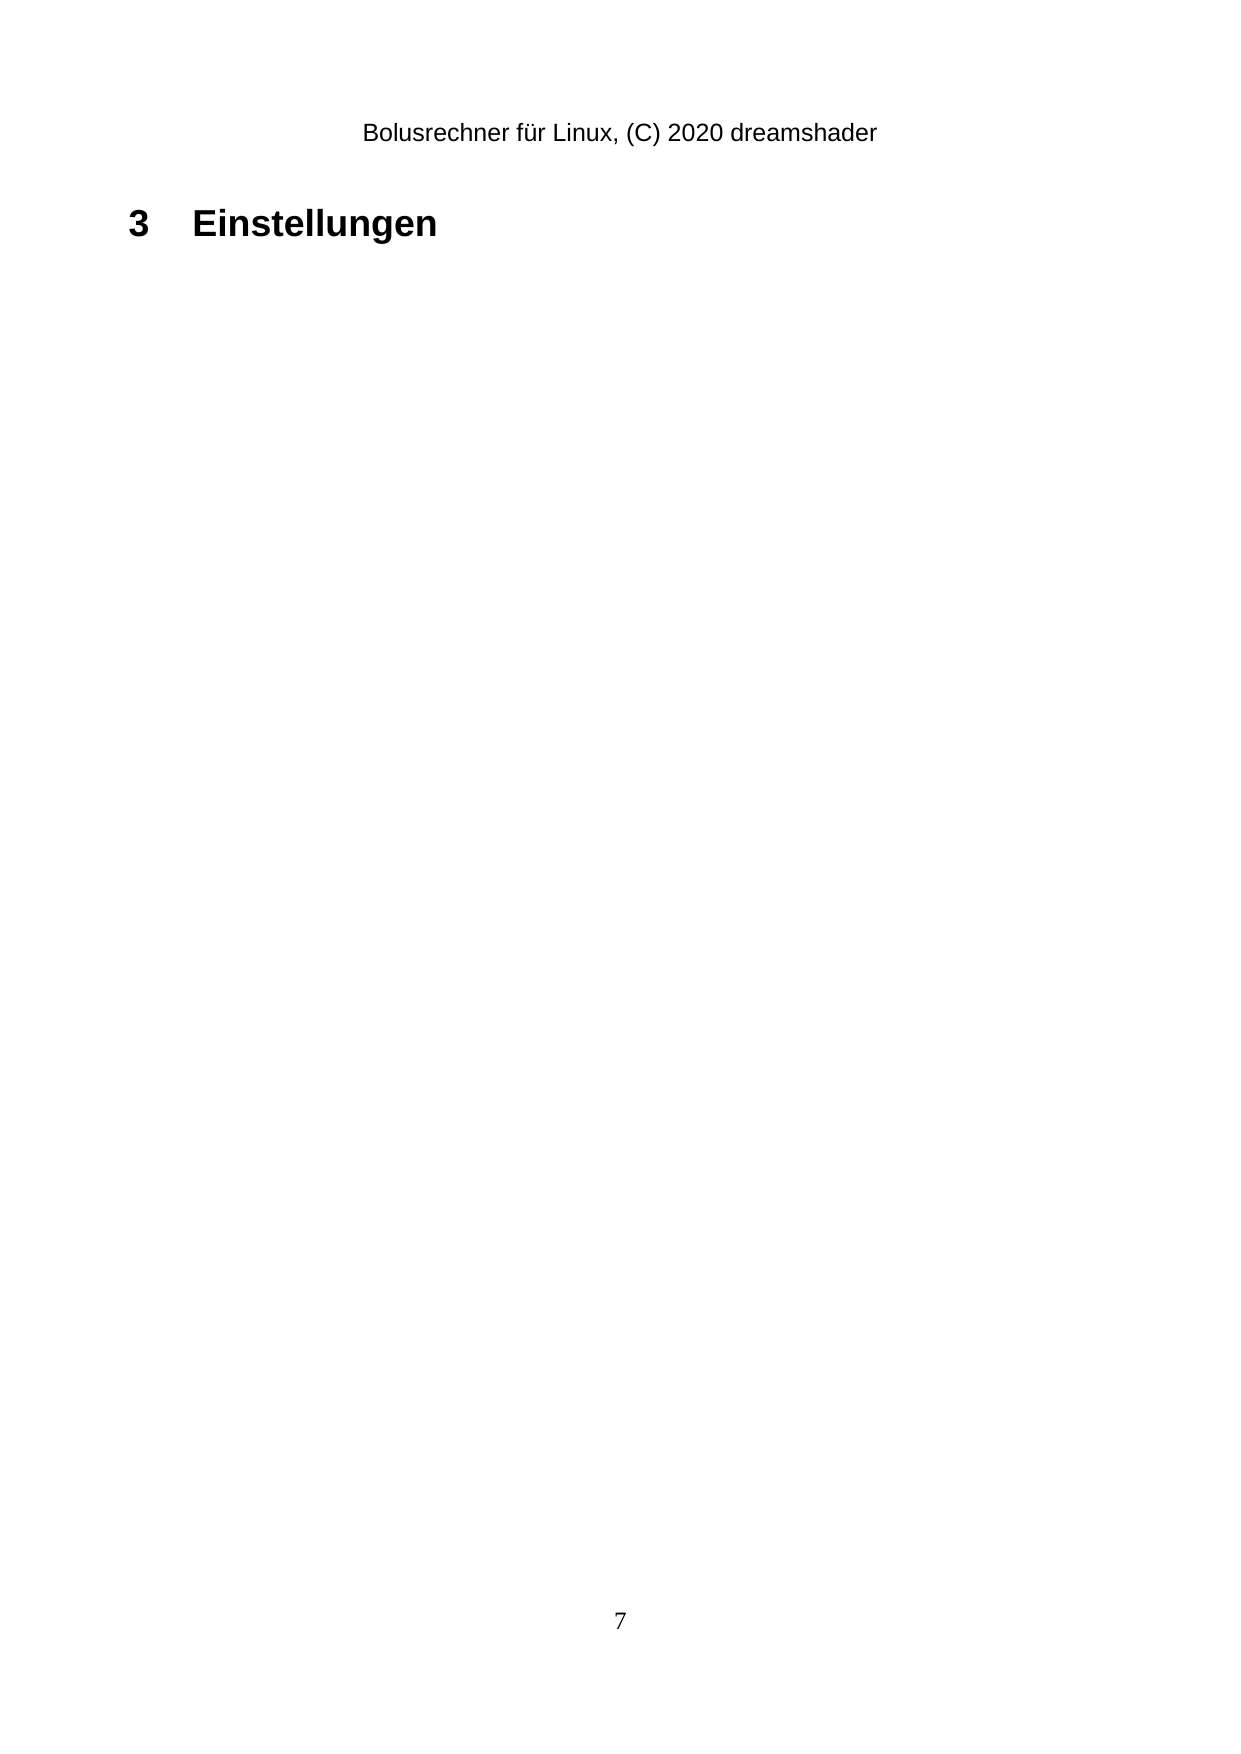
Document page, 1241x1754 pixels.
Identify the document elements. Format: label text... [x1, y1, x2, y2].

subtitle Einstellungen [118, 201, 1122, 244]
